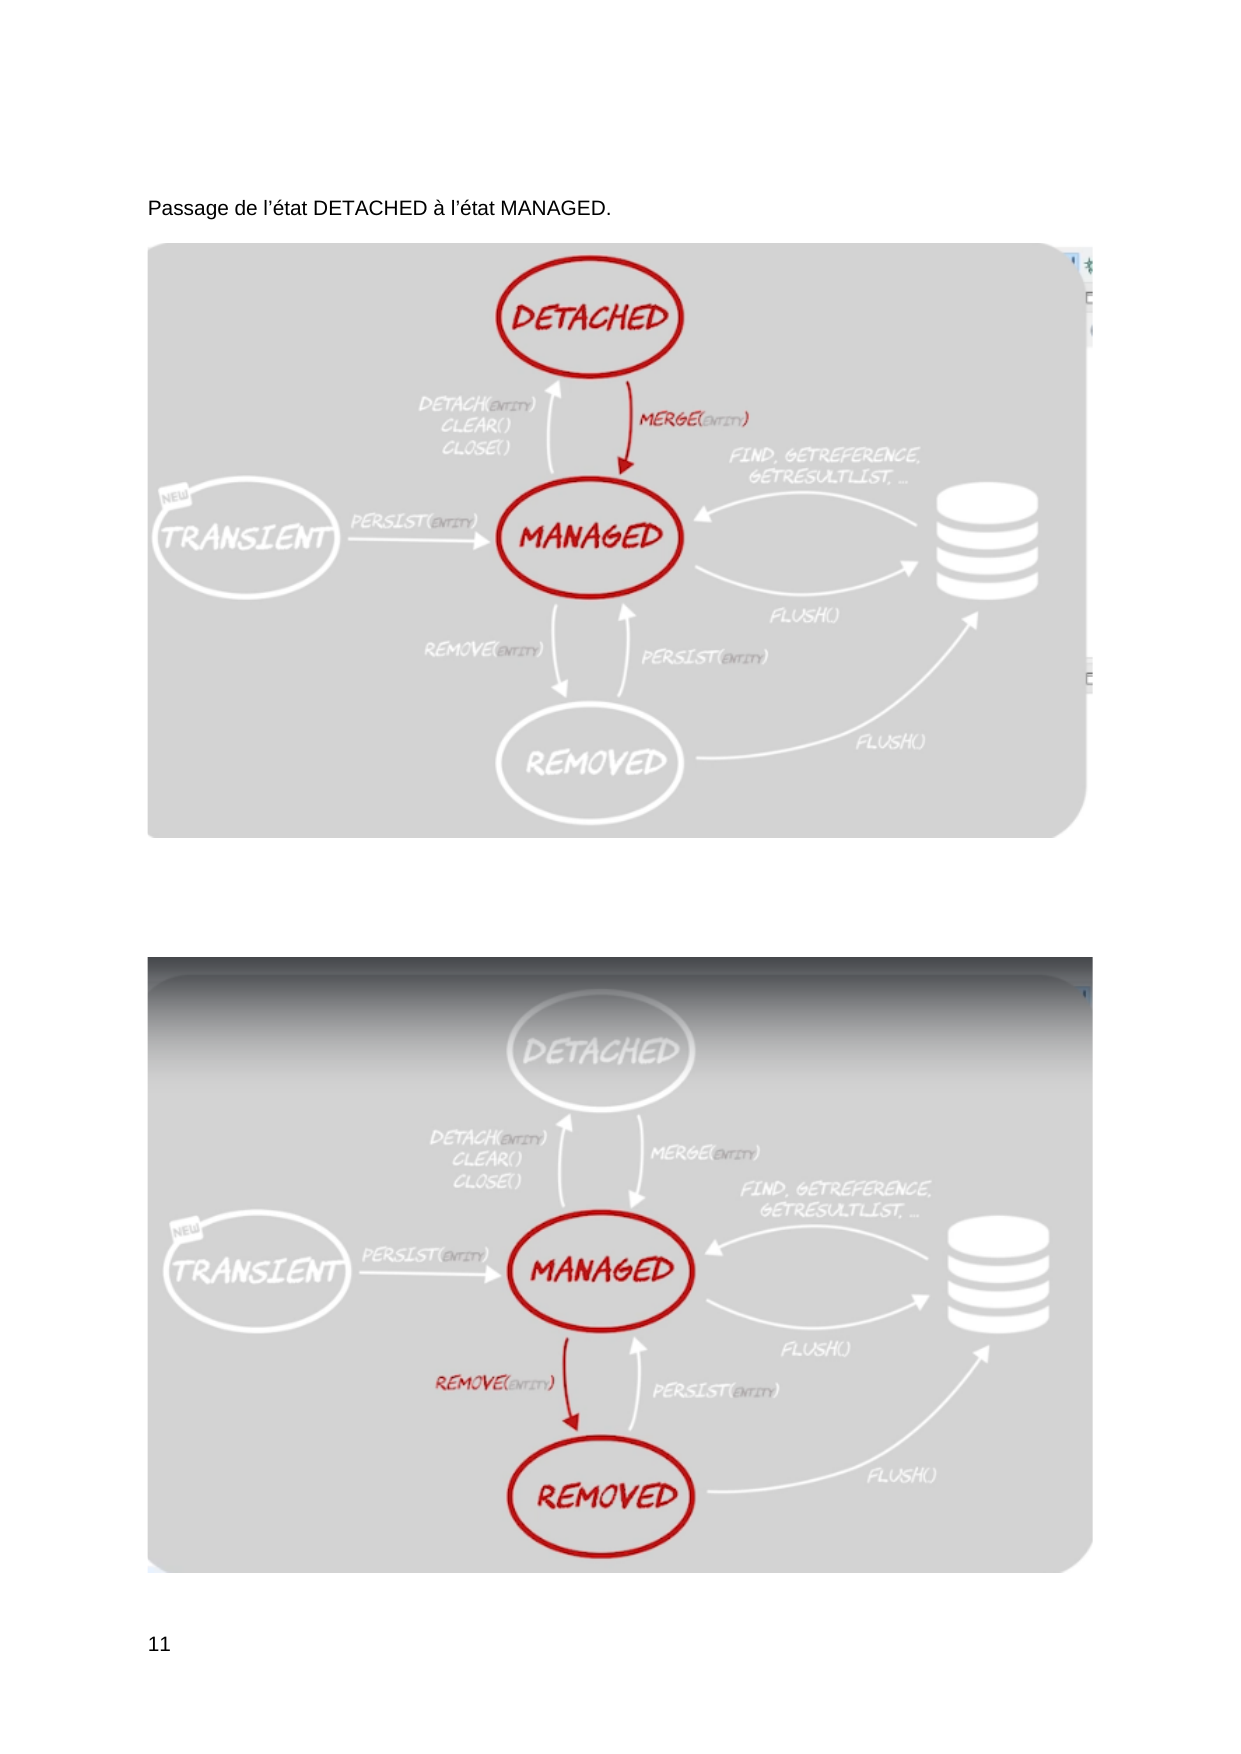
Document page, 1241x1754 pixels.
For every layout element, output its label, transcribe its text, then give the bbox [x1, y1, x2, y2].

picture [147, 957, 1093, 1573]
text Passage de l’état DETACHED à l’état MANAGED. [148, 196, 1093, 219]
picture [147, 243, 1093, 838]
